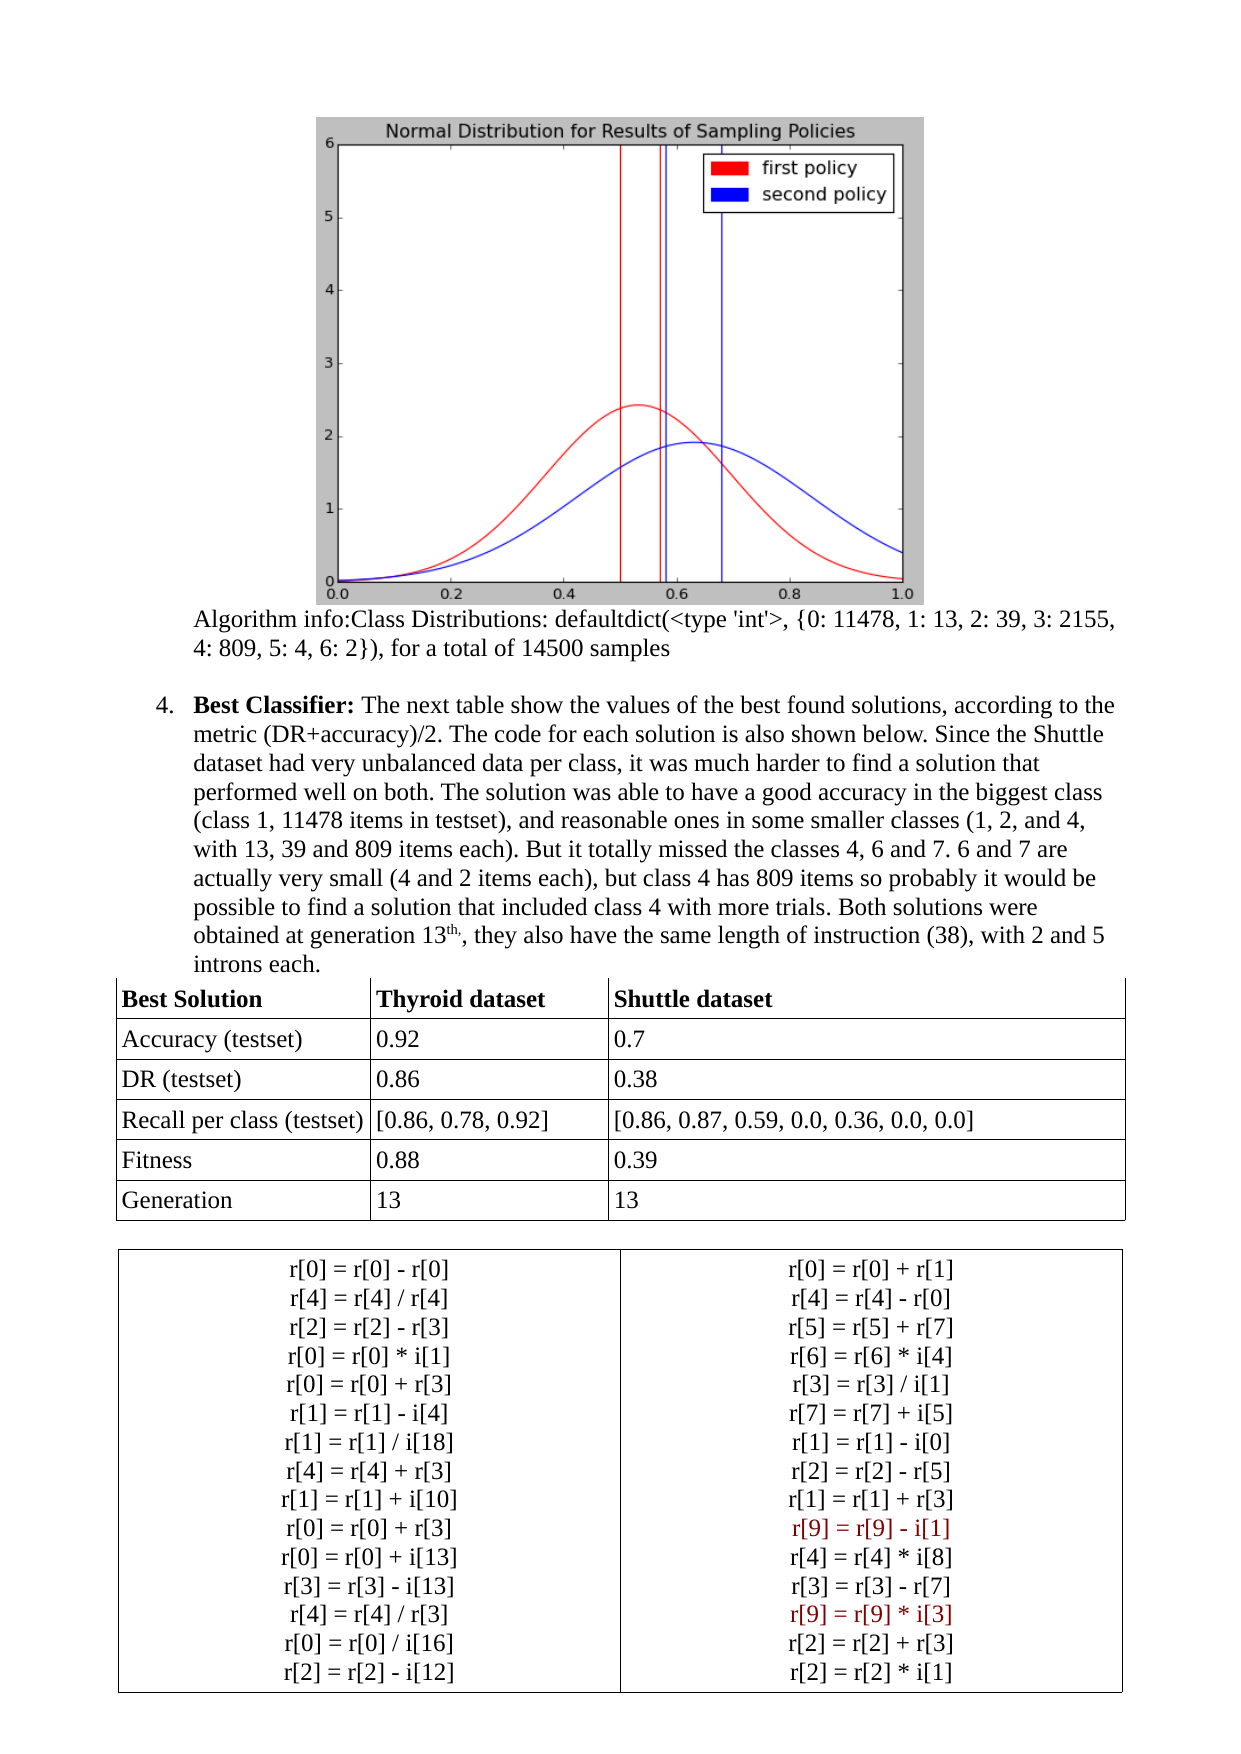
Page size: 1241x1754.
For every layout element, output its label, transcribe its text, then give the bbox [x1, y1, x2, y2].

table_cell 0.88 [371, 1140, 608, 1179]
table_cell DR (testset) [117, 1060, 370, 1099]
table_cell 0.86 [371, 1060, 608, 1099]
table_cell 13 [609, 1181, 1125, 1220]
table_cell 0.92 [371, 1019, 608, 1059]
table_header r[0] = r[0] + r[1] r[4] = r[4] - r[0] r[5] = r[5] + r[7] r[6] = r[6] * i[4] r[3] = r[3] / i[1] r[7] = r[7] + i[5] r[1] = r[1] - i[0] r[2] = r[2] - r[5] r[1] = r[1] + r[3] r[9] = r[9] - i[1] r[4] = r[4] * i[8] r[3] = r[3] - r[7] r[9] = r[9] * i[3] r[2] = r[2] + r[3] r[2] = r[2] * i[1] [621, 1250, 1122, 1692]
table_cell [0.86, 0.87, 0.59, 0.0, 0.36, 0.0, 0.0] [609, 1100, 1125, 1139]
table_cell Generation [117, 1181, 370, 1220]
table_cell Accuracy (testset) [117, 1019, 370, 1059]
table_cell 0.38 [609, 1060, 1125, 1099]
table_cell Fitness [117, 1140, 370, 1179]
list Algorithm info:Class Distributions: defaultdict(<type 'int'>, {0: 11478, 1: 13, 2: 39, 3: 2155, 4: 809, 5: 4, 6: 2}), for a total of 14500 samples [156, 117, 1122, 662]
table_header Thyroid dataset [371, 978, 608, 1018]
table_cell 13 [371, 1181, 608, 1220]
table_header Best Solution [117, 978, 370, 1018]
table_header Shuttle dataset [609, 978, 1125, 1018]
list Best Classifier: The next table show the values of the best found solutions, according to the metric (DR+accuracy)/2. The code for each solution is also shown below. Since the Shuttle dataset had very unbalanced data per class, it was much harder to find a solution that performed well on both. The solution was able to have a good accuracy in the biggest class (class 1, 11478 items in testset), and reasonable ones in some smaller classes (1, 2, and 4, with 13, 39 and 809 items each). But it totally missed the classes 4, 6 and 7. 6 and 7 are actually very small (4 and 2 items each), but class 4 has 809 items so probably it would be possible to find a solution that included class 4 with more trials. Both solutions were obtained at generation 13th,, they also have the same length of instruction (38), with 2 and 5 introns each. [156, 691, 1122, 978]
table_header r[0] = r[0] - r[0] r[4] = r[4] / r[4] r[2] = r[2] - r[3] r[0] = r[0] * i[1] r[0] = r[0] + r[3] r[1] = r[1] - i[4] r[1] = r[1] / i[18] r[4] = r[4] + r[3] r[1] = r[1] + i[10] r[0] = r[0] + r[3] r[0] = r[0] + i[13] r[3] = r[3] - i[13] r[4] = r[4] / r[3] r[0] = r[0] / i[16] r[2] = r[2] - i[12] [119, 1250, 620, 1692]
table_cell 0.7 [609, 1019, 1125, 1059]
table_cell 0.39 [609, 1140, 1125, 1179]
table_cell Recall per class (testset) [117, 1100, 370, 1139]
table_cell [0.86, 0.78, 0.92] [371, 1100, 608, 1139]
